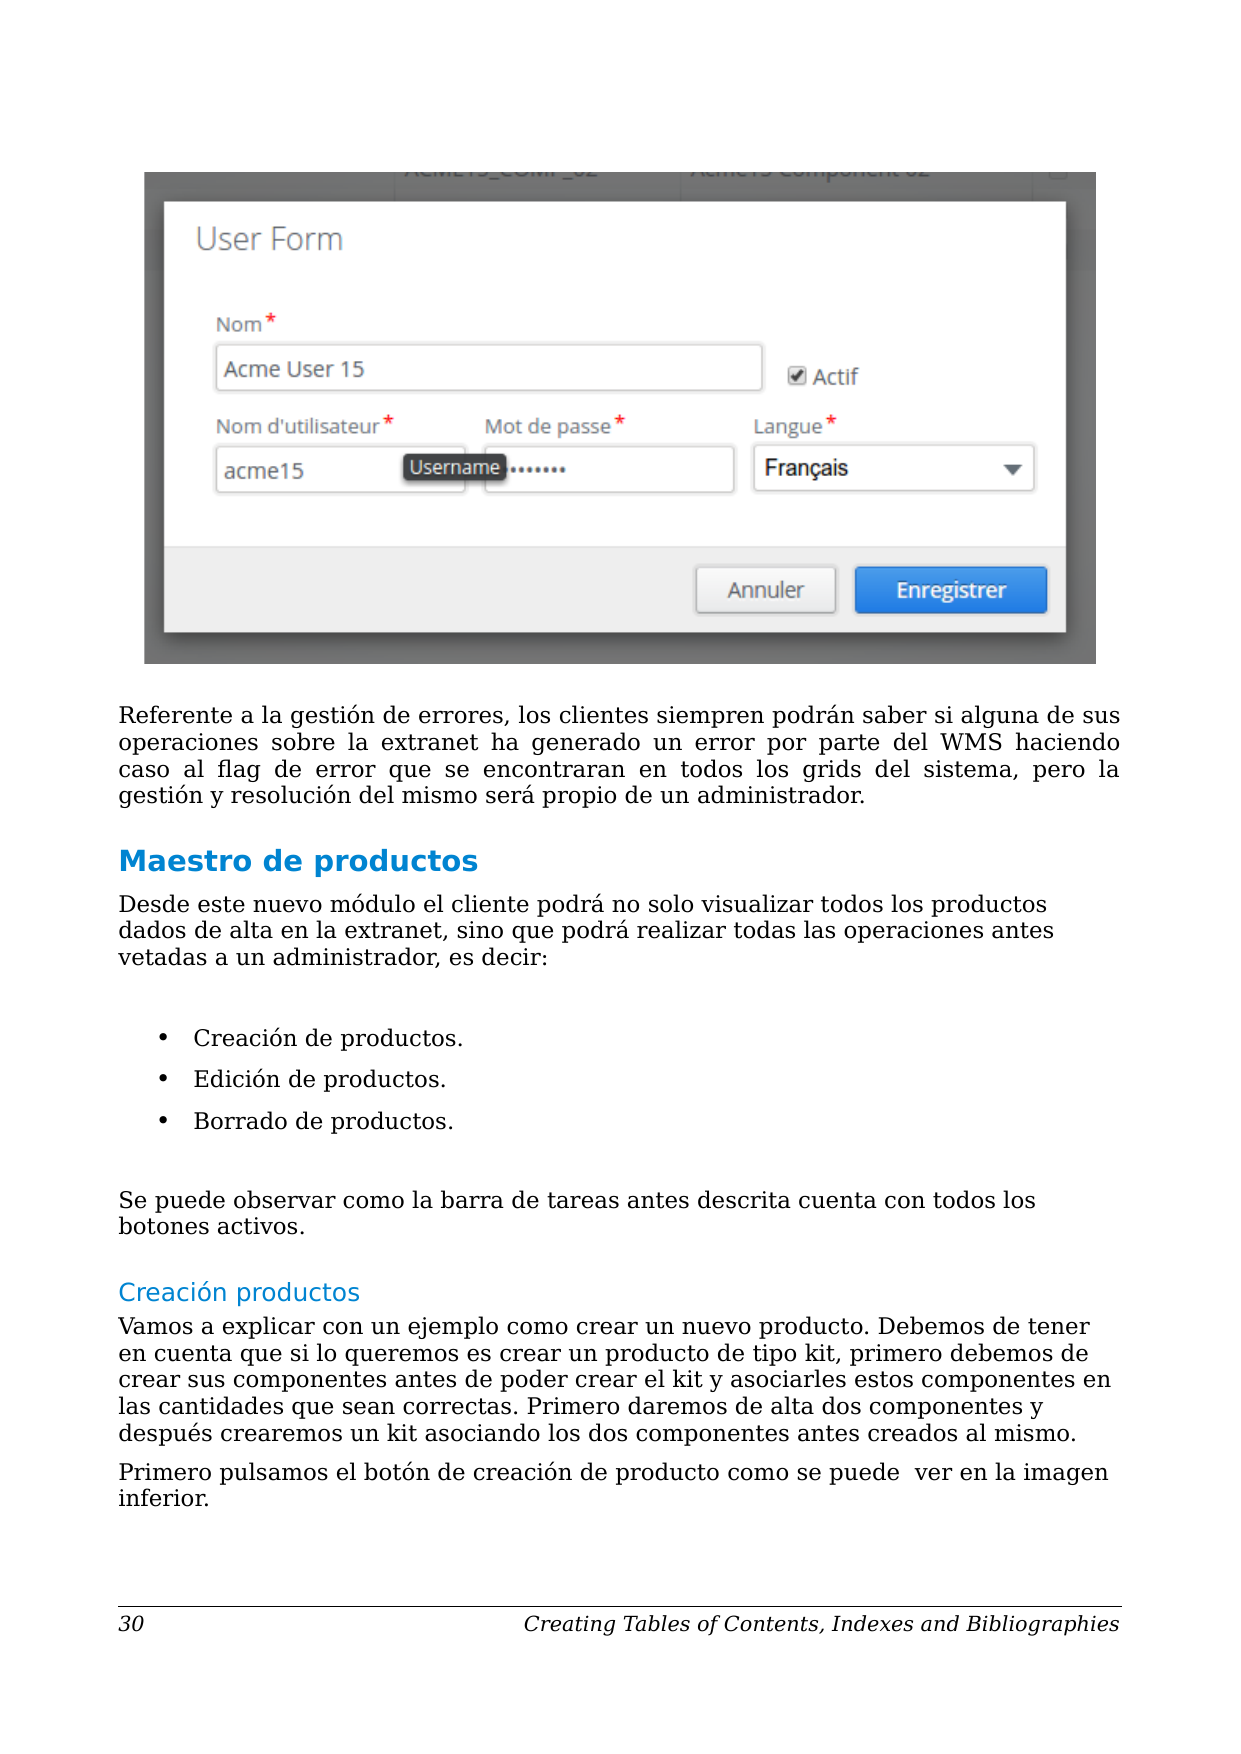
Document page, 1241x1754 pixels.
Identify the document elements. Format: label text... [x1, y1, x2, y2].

text Se puede observar como la barra de tareas antes descrita cuenta con todos los botones activos. [118, 1187, 1122, 1240]
text Referente a la gestión de errores, los clientes siempren podrán saber si alguna de sus operaciones sobre la extranet ha generado un error por parte del WMS haciendo caso al flag de error que se encontraran en todos los grids del sistema, pero la gestión y resolución del mismo será propio de un administrador. [118, 702, 1122, 809]
list Edición de productos. [156, 1064, 1122, 1093]
text Vamos a explicar con un ejemplo como crear un nuevo producto. Debemos de tener en cuenta que si lo queremos es crear un producto de tipo kit, primero debemos de crear sus componentes antes de poder crear el kit y asociarles estos componentes en las cantidades que sean correctas. Primero daremos de alta dos componentes y después crearemos un kit asociando los dos componentes antes creados al mismo. [118, 1313, 1122, 1446]
subtitle Creación productos [118, 1278, 1122, 1307]
picture [144, 172, 1096, 664]
text Primero pulsamos el botón de creación de producto como se puede ver en la imagen inferior. [118, 1459, 1122, 1512]
list Creación de productos. [156, 1023, 1122, 1052]
subtitle Maestro de productos [118, 845, 1122, 879]
text Desde este nuevo módulo el cliente podrá no solo visualizar todos los productos dados de alta en la extranet, sino que podrá realizar todas las operaciones antes vetadas a un administrador, es decir: [118, 891, 1122, 971]
list Borrado de productos. [156, 1106, 1122, 1135]
